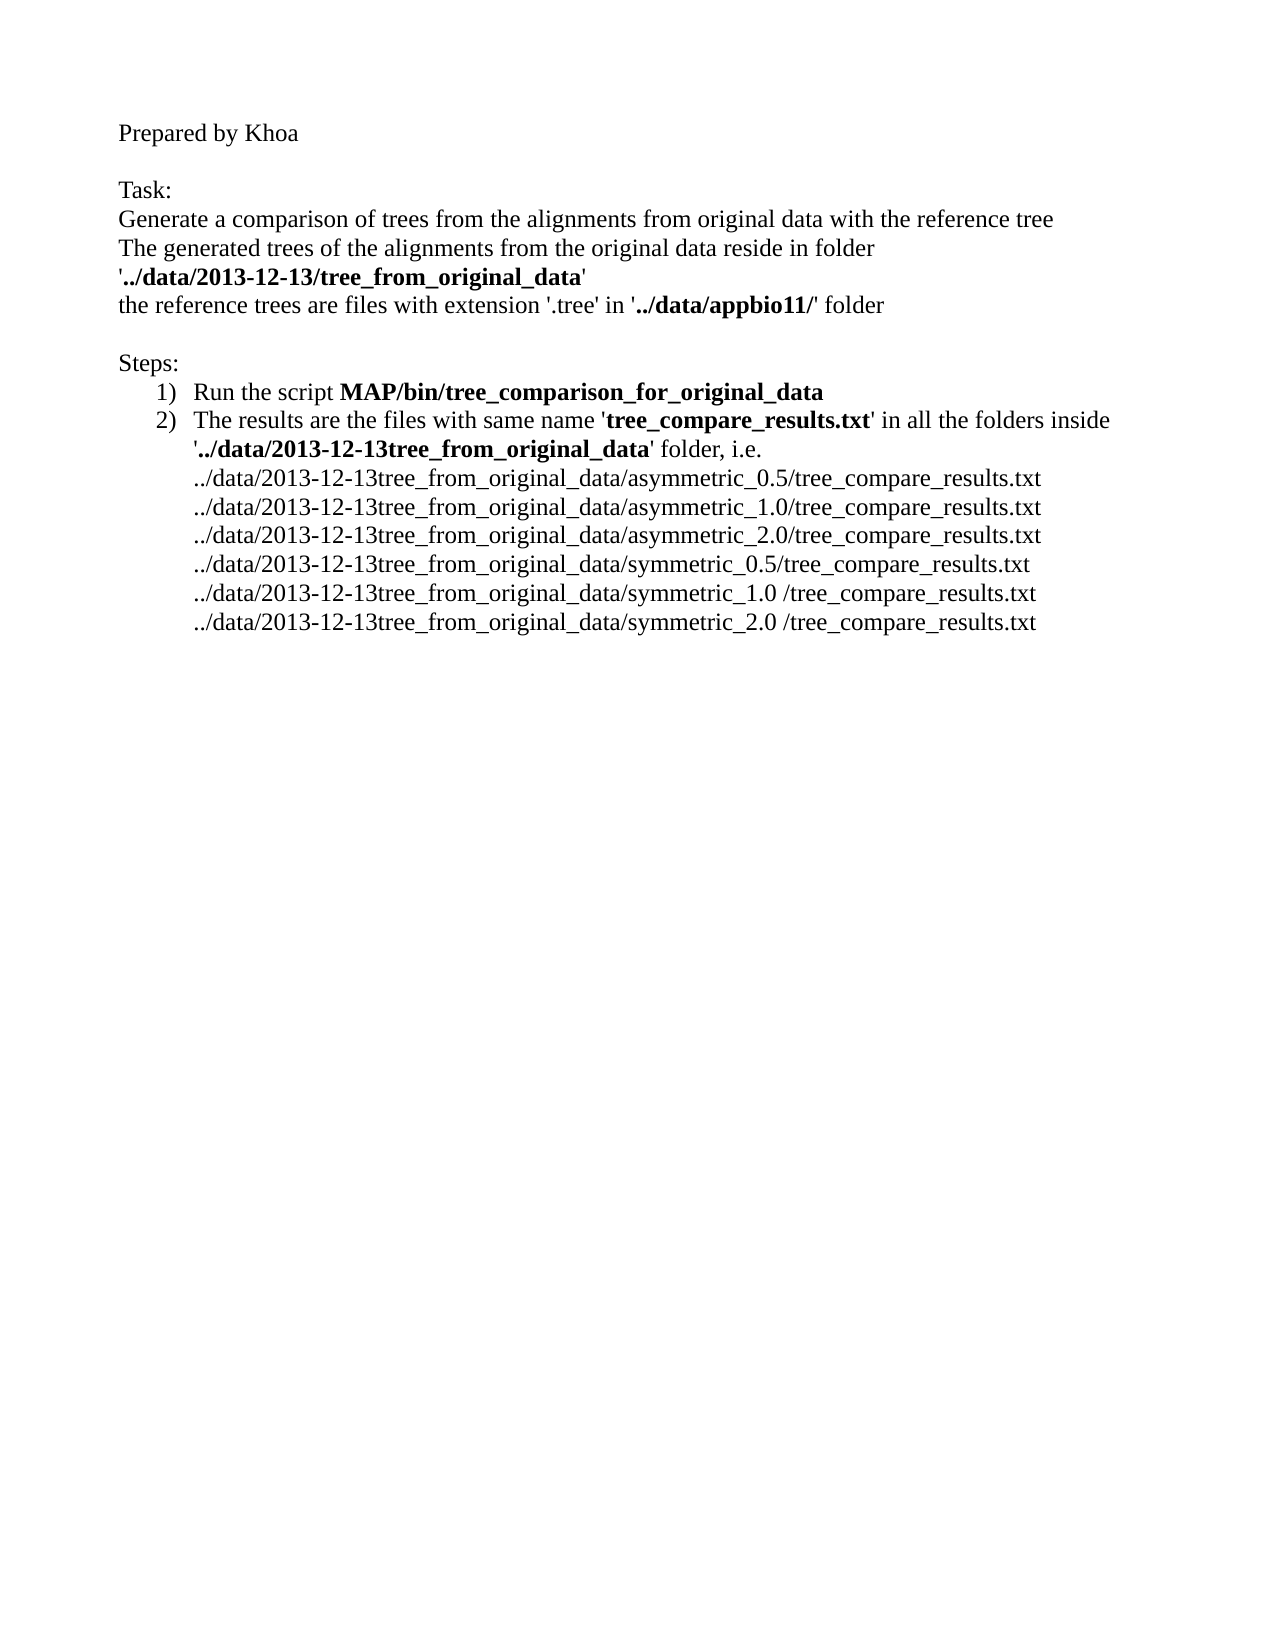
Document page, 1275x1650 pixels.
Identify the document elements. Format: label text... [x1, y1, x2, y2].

text Generate a comparison of trees from the alignments from original data with the reference tree [118, 204, 1157, 233]
list ../data/2013-12-13tree_from_original_data/symmetric_2.0 /tree_compare_results.txt [156, 607, 1157, 636]
list ../data/2013-12-13tree_from_original_data/asymmetric_1.0/tree_compare_results.txt ../data/2013-12-13tree_from_original_data/asymmetric_2.0/tree_compare_results.txt [156, 492, 1157, 549]
text the reference trees are files with extension '.tree' in '../data/appbio11/' folder [118, 291, 1157, 319]
list The results are the files with same name 'tree_compare_results.txt' in all the folders inside '../data/2013-12-13tree_from_original_data' folder, i.e. [156, 406, 1157, 463]
text The generated trees of the alignments from the original data reside in folder '../data/2013-12-13/tree_from_original_data' [118, 233, 1157, 291]
list Run the script MAP/bin/tree_comparison_for_original_data [156, 377, 1157, 406]
text Prepared by Khoa [118, 118, 1157, 147]
list ../data/2013-12-13tree_from_original_data/symmetric_1.0 /tree_compare_results.txt [156, 578, 1157, 607]
list ../data/2013-12-13tree_from_original_data/asymmetric_0.5/tree_compare_results.txt [156, 463, 1157, 492]
text Task: [118, 176, 1157, 204]
list ../data/2013-12-13tree_from_original_data/symmetric_0.5/tree_compare_results.txt [156, 549, 1157, 578]
text Steps: [118, 348, 1157, 377]
